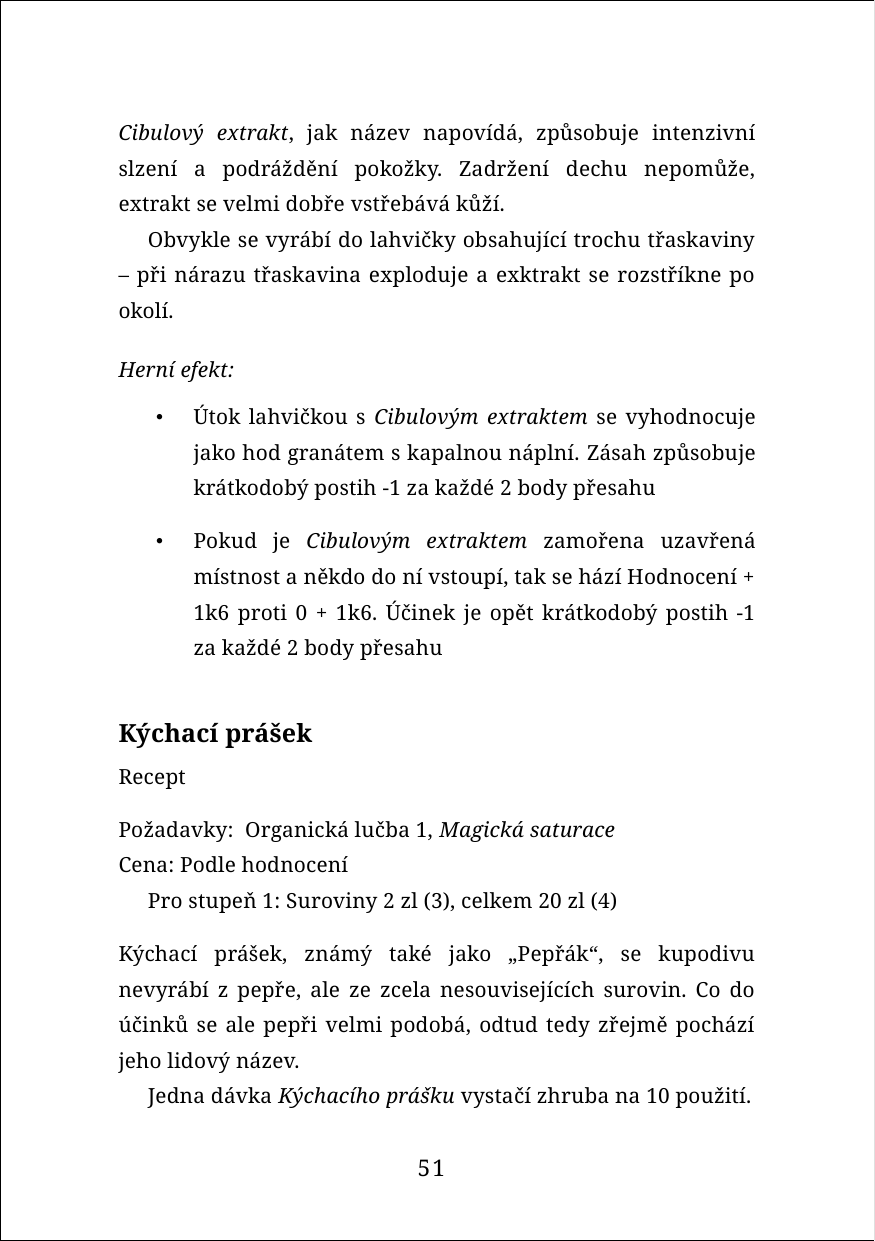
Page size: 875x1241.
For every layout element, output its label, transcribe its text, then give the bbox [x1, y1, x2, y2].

subtitle Kýchací prášek [118, 716, 756, 750]
text Herní efekt: [118, 355, 756, 383]
text Požadavky: Organická lučba 1, Magická saturace Cena: Podle hodnocení Pro stupeň 1: Suroviny 2 zl (3), celkem 20 zl (4) [118, 815, 756, 914]
list Pokud je Cibulovým extraktem zamořena uzavřená místnost a někdo do ní vstoupí, tak se hází Hodnocení + 1k6 proti 0 + 1k6. Účinek je opět krátkodobý postih -1 za každé 2 body přesahu [156, 527, 756, 662]
list Útok lahvičkou s Cibulovým extraktem se vyhodnocuje jako hod granátem s kapalnou náplní. Zásah způsobuje krátkodobý postih -1 za každé 2 body přesahu [156, 402, 756, 502]
text Recept [118, 762, 756, 790]
text Kýchací prášek, známý také jako „Pepřák“, se kupodivu nevyrábí z pepře, ale ze zcela nesouvisejících surovin. Co do účinků se ale pepři velmi podobá, odtud tedy zřejmě pochází jeho lidový název. Jedna dávka Kýchacího prášku vystačí zhruba na 10 použití. [118, 939, 756, 1110]
text Cibulový extrakt, jak název napovídá, způsobuje intenzivní slzení a podráždění pokožky. Zadržení dechu nepomůže, extrakt se velmi dobře vstřebává kůží. Obvykle se vyrábí do lahvičky obsahující trochu třaskaviny – při nárazu třaskavina exploduje a exktrakt se rozstříkne po okolí. [118, 118, 756, 324]
